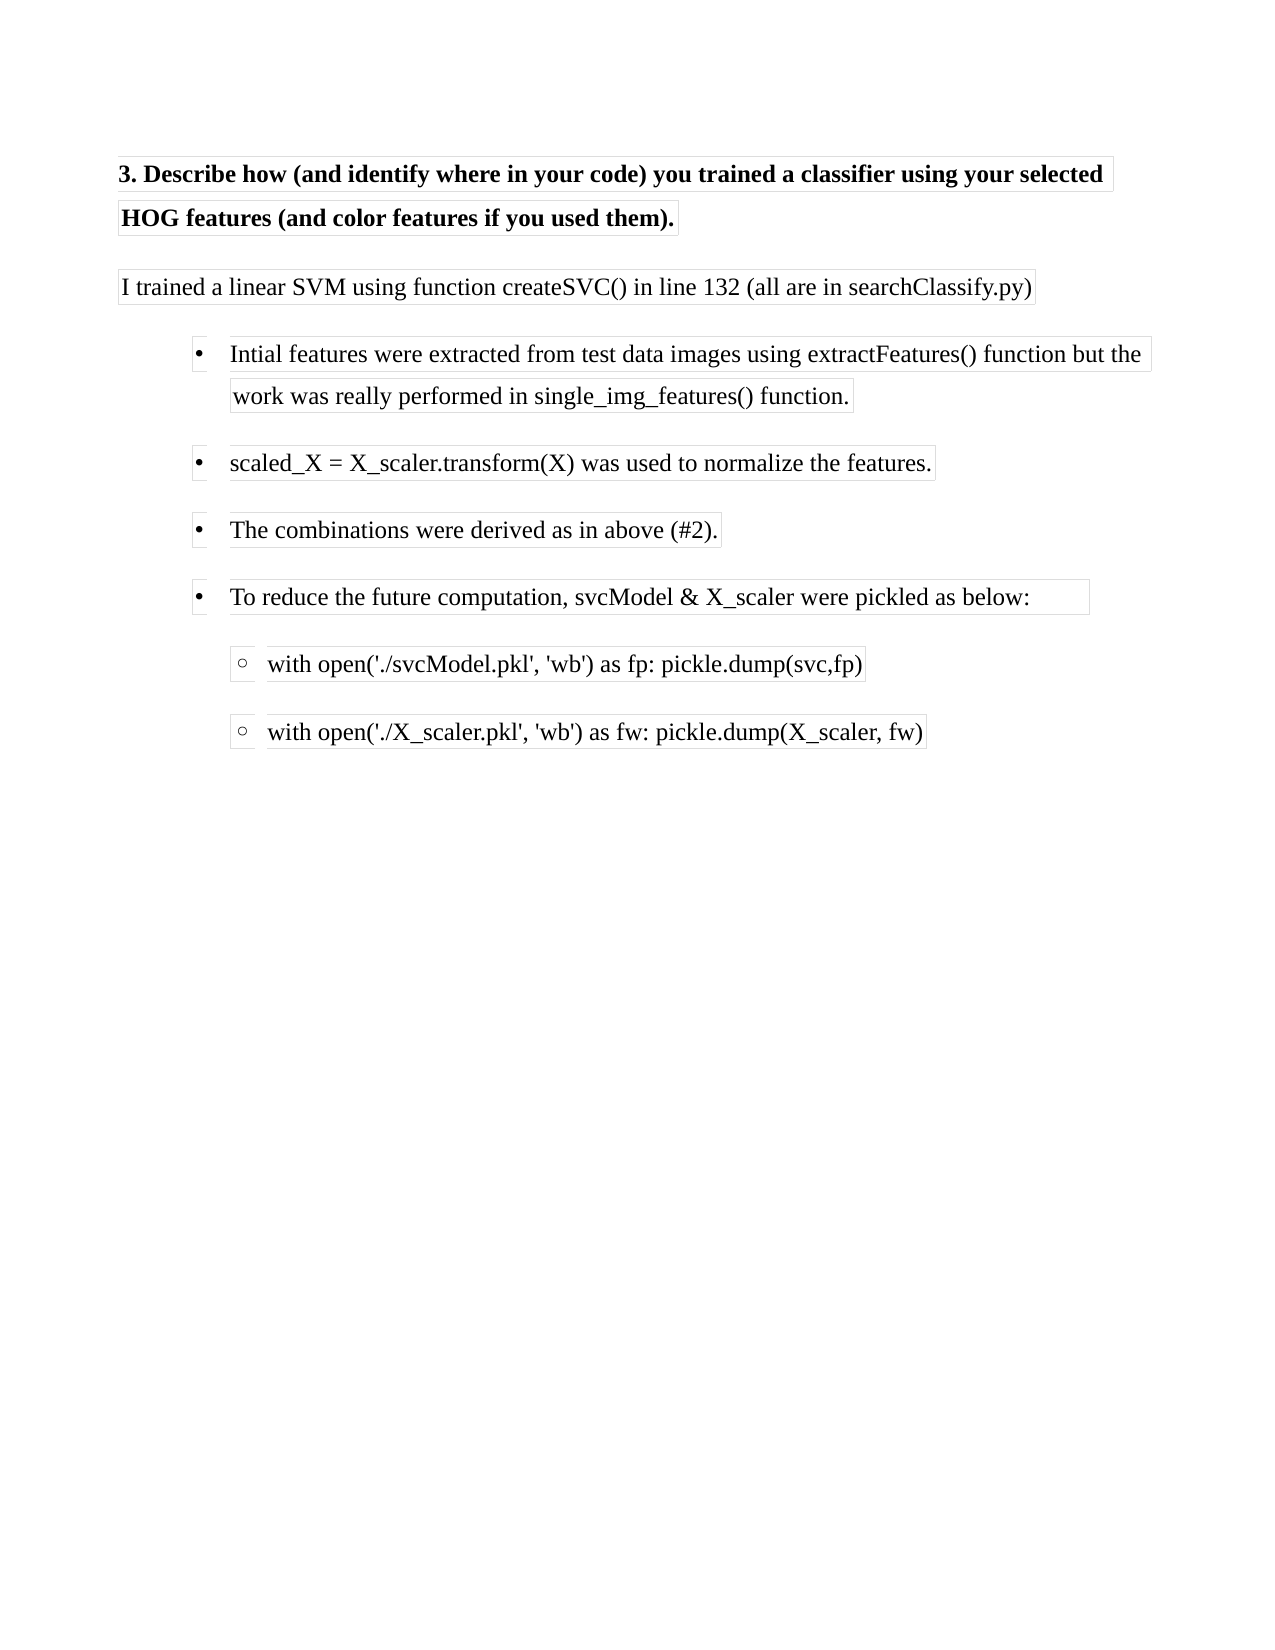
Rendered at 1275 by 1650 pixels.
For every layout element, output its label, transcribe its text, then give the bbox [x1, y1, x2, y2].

list with open('./X_scaler.pkl', 'wb') as fw: pickle.dump(X_scaler, fw) [231, 714, 926, 748]
text I trained a linear SVM using function createSVC() in line 132 (all are in searchClassify.py) [119, 270, 1035, 304]
list with open('./svcModel.pkl', 'wb') as fp: pickle.dump(svc,fp) [231, 646, 865, 681]
list [936, 445, 1157, 480]
list [927, 714, 1157, 748]
subtitle 3. Describe how (and identify where in your code) you trained a classifier using your selected HOG features (and color features if you used them). [118, 156, 1157, 235]
text [1036, 269, 1157, 304]
list To reduce the future computation, svcModel & X_scaler were pickled as below: [193, 579, 1089, 614]
list [866, 646, 1157, 681]
list [1090, 579, 1157, 614]
list scaled_X = X_scaler.transform(X) was used to normalize the features. [193, 445, 935, 480]
list Intial features were extracted from test data images using extractFeatures() function but the work was really performed in single_img_features() function. [192, 336, 1157, 412]
list [722, 512, 1157, 547]
list The combinations were derived as in above (#2). [193, 512, 721, 547]
